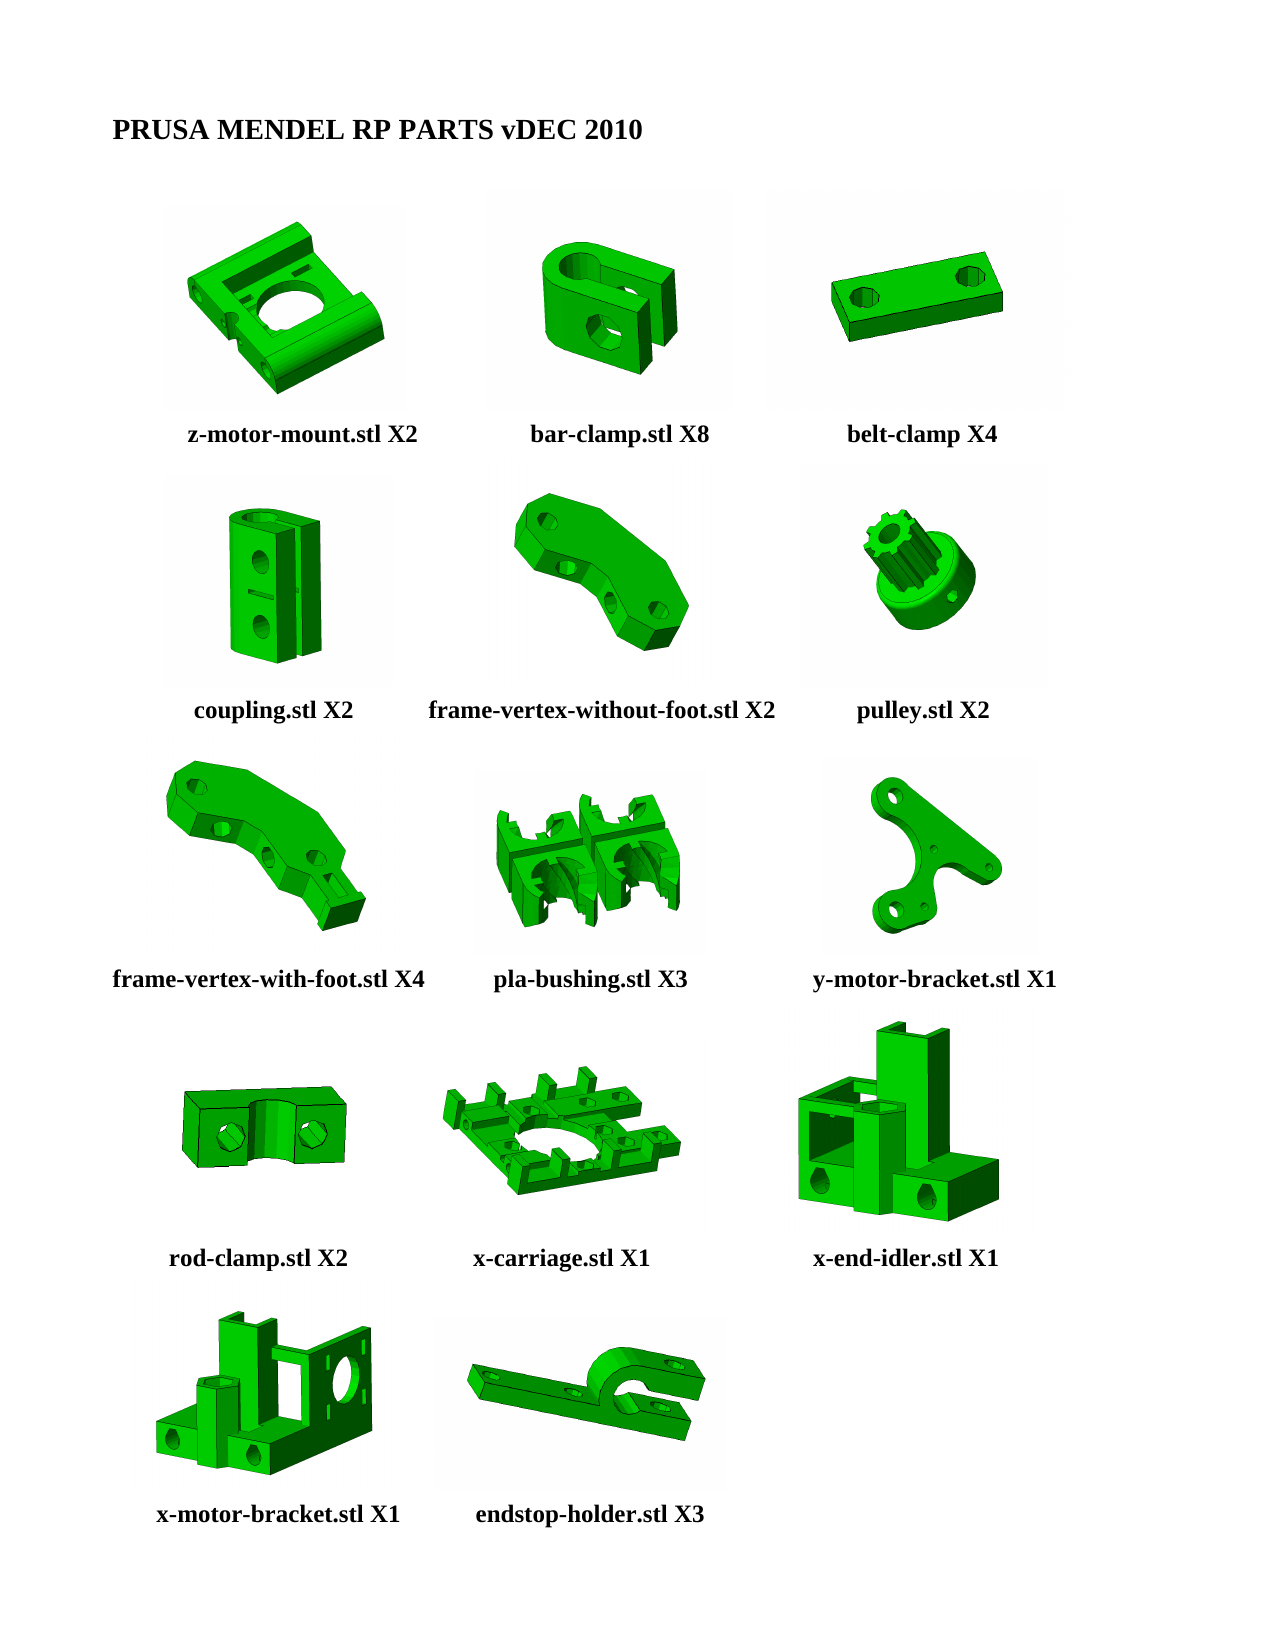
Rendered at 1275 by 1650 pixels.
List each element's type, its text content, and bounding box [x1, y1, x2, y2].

text rod-clamp.stl X2 x-carriage.stl X1 x-end-idler.stl X1 [112, 1243, 1162, 1271]
picture [188, 206, 373, 411]
picture [783, 1001, 1036, 1234]
picture [498, 770, 681, 955]
picture [815, 463, 1037, 687]
text coupling.stl X2 frame-vertex-without-foot.stl X2 pulley.stl X2 [112, 696, 1162, 964]
picture [446, 1038, 694, 1234]
picture [185, 474, 366, 687]
picture [435, 1317, 726, 1491]
picture [485, 190, 734, 411]
text frame-vertex-with-foot.stl X4 pla-bushing.stl X3 y-motor-bracket.stl X1 [112, 964, 1162, 993]
picture [129, 1034, 379, 1234]
picture [129, 733, 408, 955]
text PRUSA MENDEL RP PARTS vDEC 2010 [112, 112, 1162, 146]
picture [853, 758, 1038, 955]
picture [766, 188, 1070, 411]
text x-motor-bracket.stl X1 endstop-holder.stl X3 [112, 1499, 1162, 1528]
text z-motor-mount.stl X2 bar-clamp.stl X8 belt-clamp X4 [112, 419, 1162, 448]
picture [466, 457, 742, 687]
picture [129, 1280, 403, 1491]
